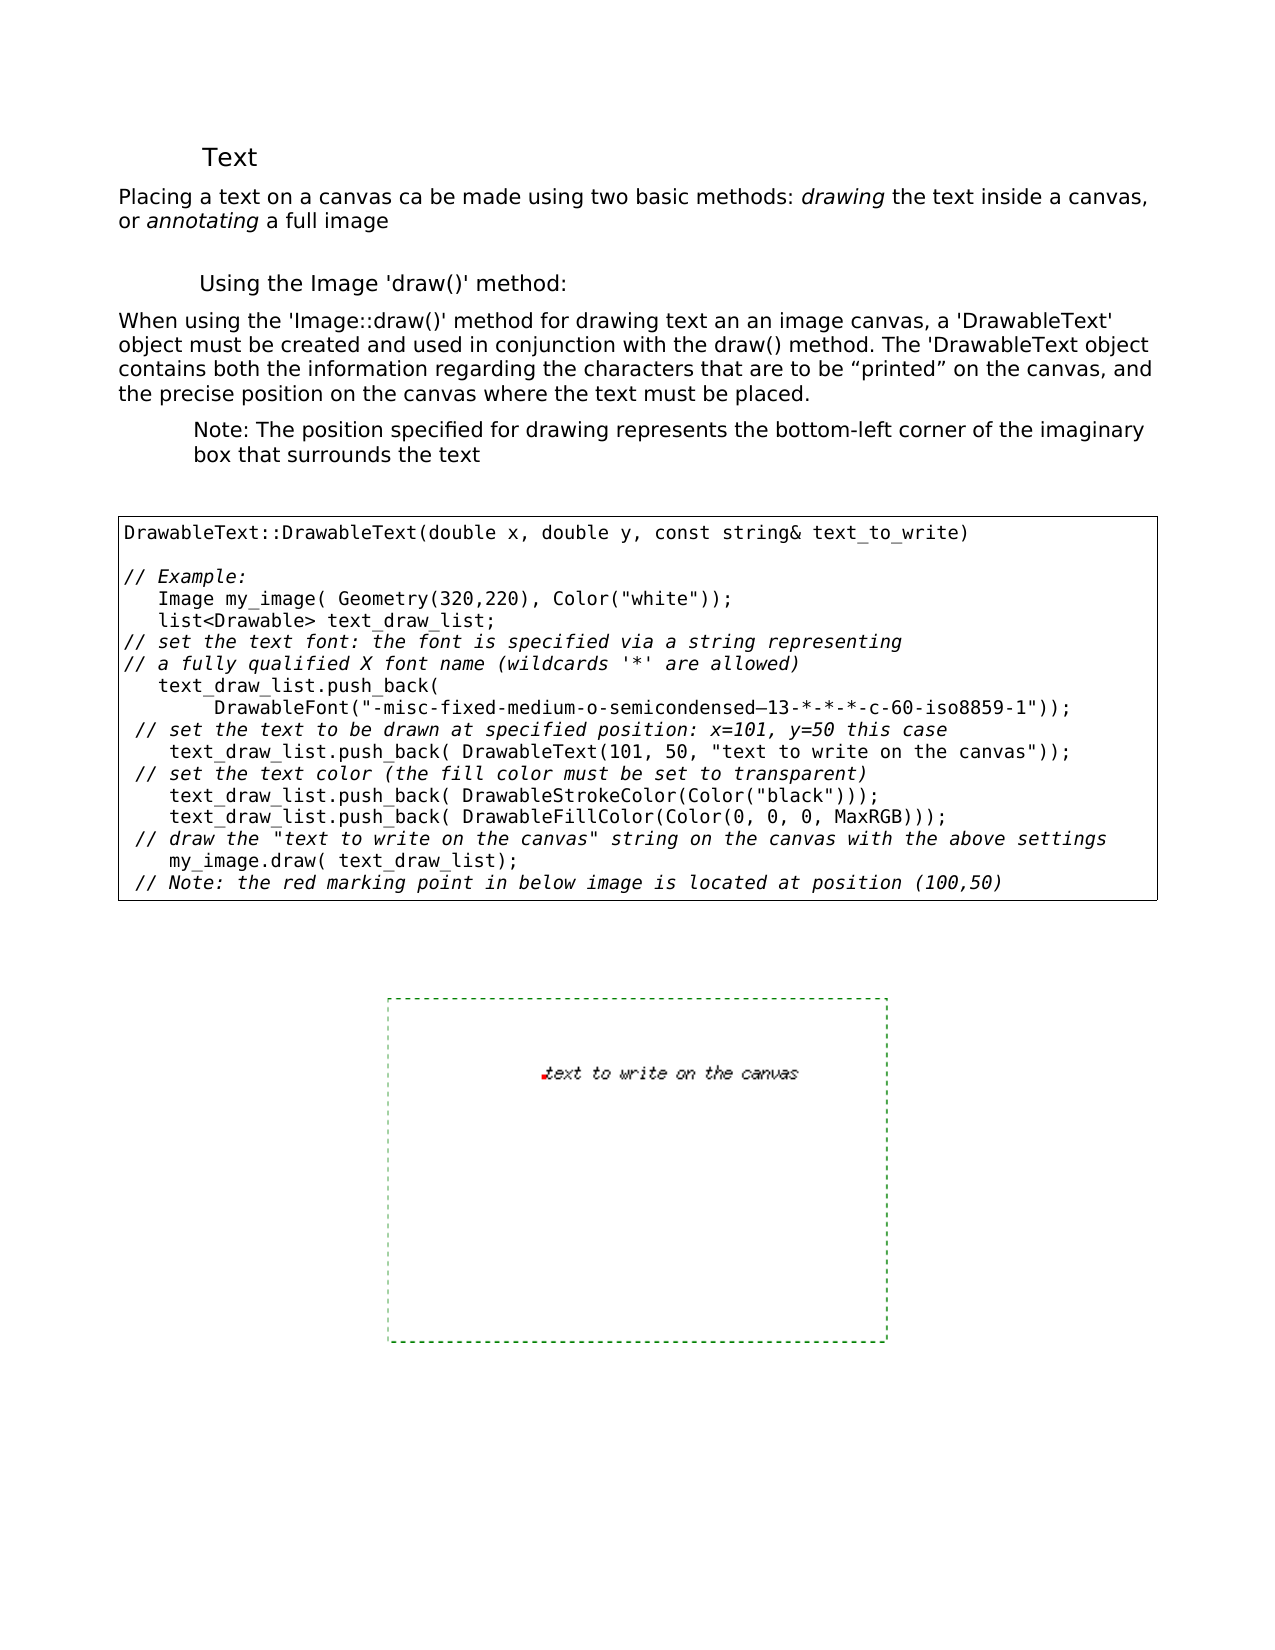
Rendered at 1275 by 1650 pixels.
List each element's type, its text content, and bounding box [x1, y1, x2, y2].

subtitle Text [118, 143, 1157, 172]
table_header DrawableText::DrawableText(double x, double y, const string& text_to_write) // Example: Image my_image( Geometry(320,220), Color("white")); list<Drawable> text_draw_list; // set the text font: the font is specified via a string representing // a fully qualified X font name (wildcards '*' are allowed) text_draw_list.push_back( DrawableFont("-misc-fixed-medium-o-semicondensed—13-*-*-*-c-60-iso8859-1")); // set the text to be drawn at specified position: x=101, y=50 this case text_draw_list.push_back( DrawableText(101, 50, "text to write on the canvas")); // set the text color (the fill color must be set to transparent) text_draw_list.push_back( DrawableStrokeColor(Color("black"))); text_draw_list.push_back( DrawableFillColor(Color(0, 0, 0, MaxRGB))); // draw the "text to write on the canvas" string on the canvas with the above settings my_image.draw( text_draw_list); // Note: the red marking point in below image is located at position (100,50) [119, 517, 1157, 900]
text When using the 'Image::draw()' method for drawing text an an image canvas, a 'DrawableText' object must be created and used in conjunction with the draw() method. The 'DrawableText object contains both the information regarding the characters that are to be “printed” on the canvas, and the precise position on the canvas where the text must be placed. [118, 309, 1157, 406]
picture [387, 998, 888, 1343]
text Note: The position specified for drawing represents the bottom-left corner of the imaginary box that surrounds the text [193, 418, 1157, 467]
text Placing a text on a canvas ca be made using two basic methods: drawing the text inside a canvas, or annotating a full image [118, 185, 1157, 233]
subtitle Using the Image 'draw()' method: [118, 271, 1157, 296]
